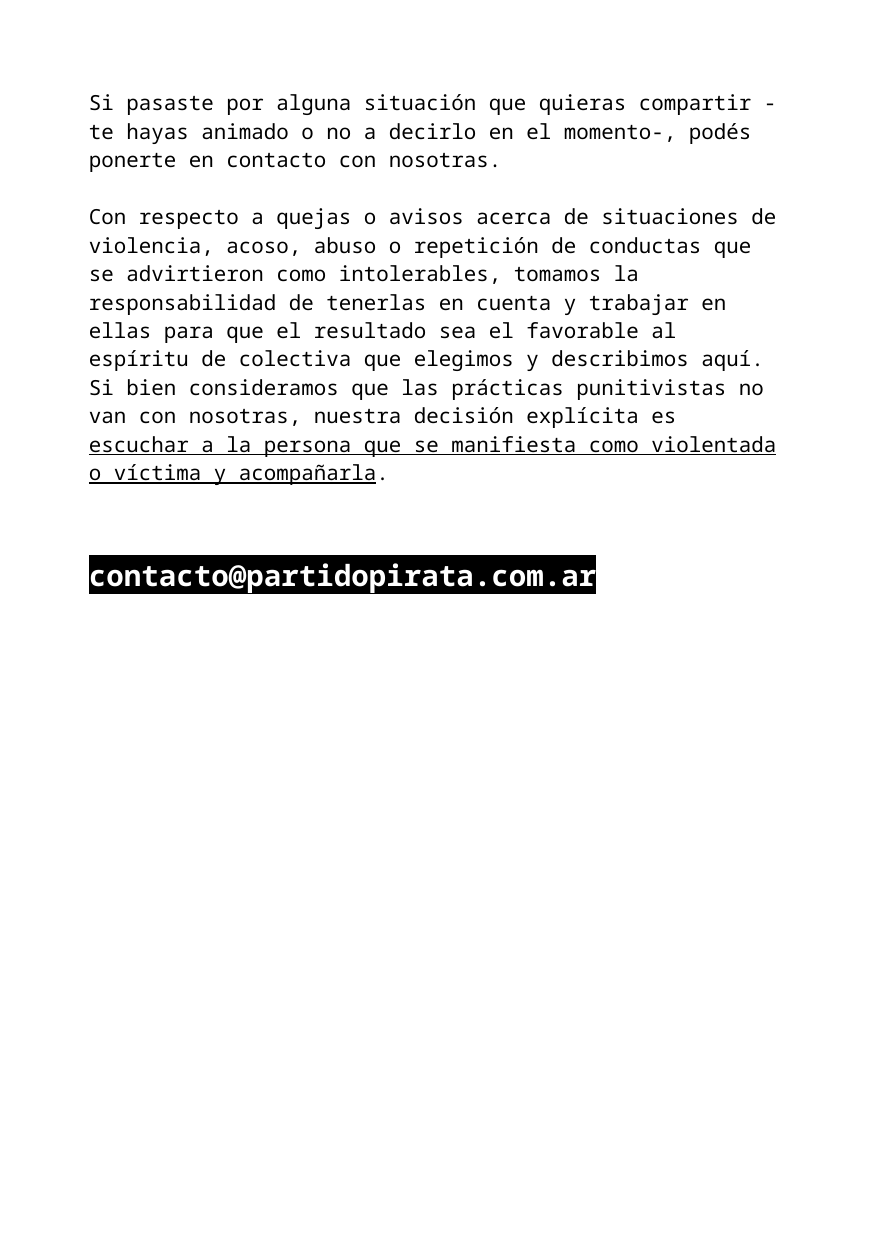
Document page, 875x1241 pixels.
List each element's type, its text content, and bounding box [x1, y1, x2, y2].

text contacto@partidopirata.com.ar [88, 555, 786, 594]
text Con respecto a quejas o avisos acerca de situaciones de violencia, acoso, abuso o repetición de conductas que se advirtieron como intolerables, tomamos la responsabilidad de tenerlas en cuenta y trabajar en ellas para que el resultado sea el favorable al espíritu de colectiva que elegimos y describimos aquí. Si bien consideramos que las prácticas punitivistas no van con nosotras, nuestra decisión explícita es escuchar a la persona que se manifiesta como violentada o víctima y acompañarla. [88, 202, 786, 487]
text Si pasaste por alguna situación que quieras compartir -te hayas animado o no a decirlo en el momento-, podés ponerte en contacto con nosotras. [88, 88, 786, 174]
